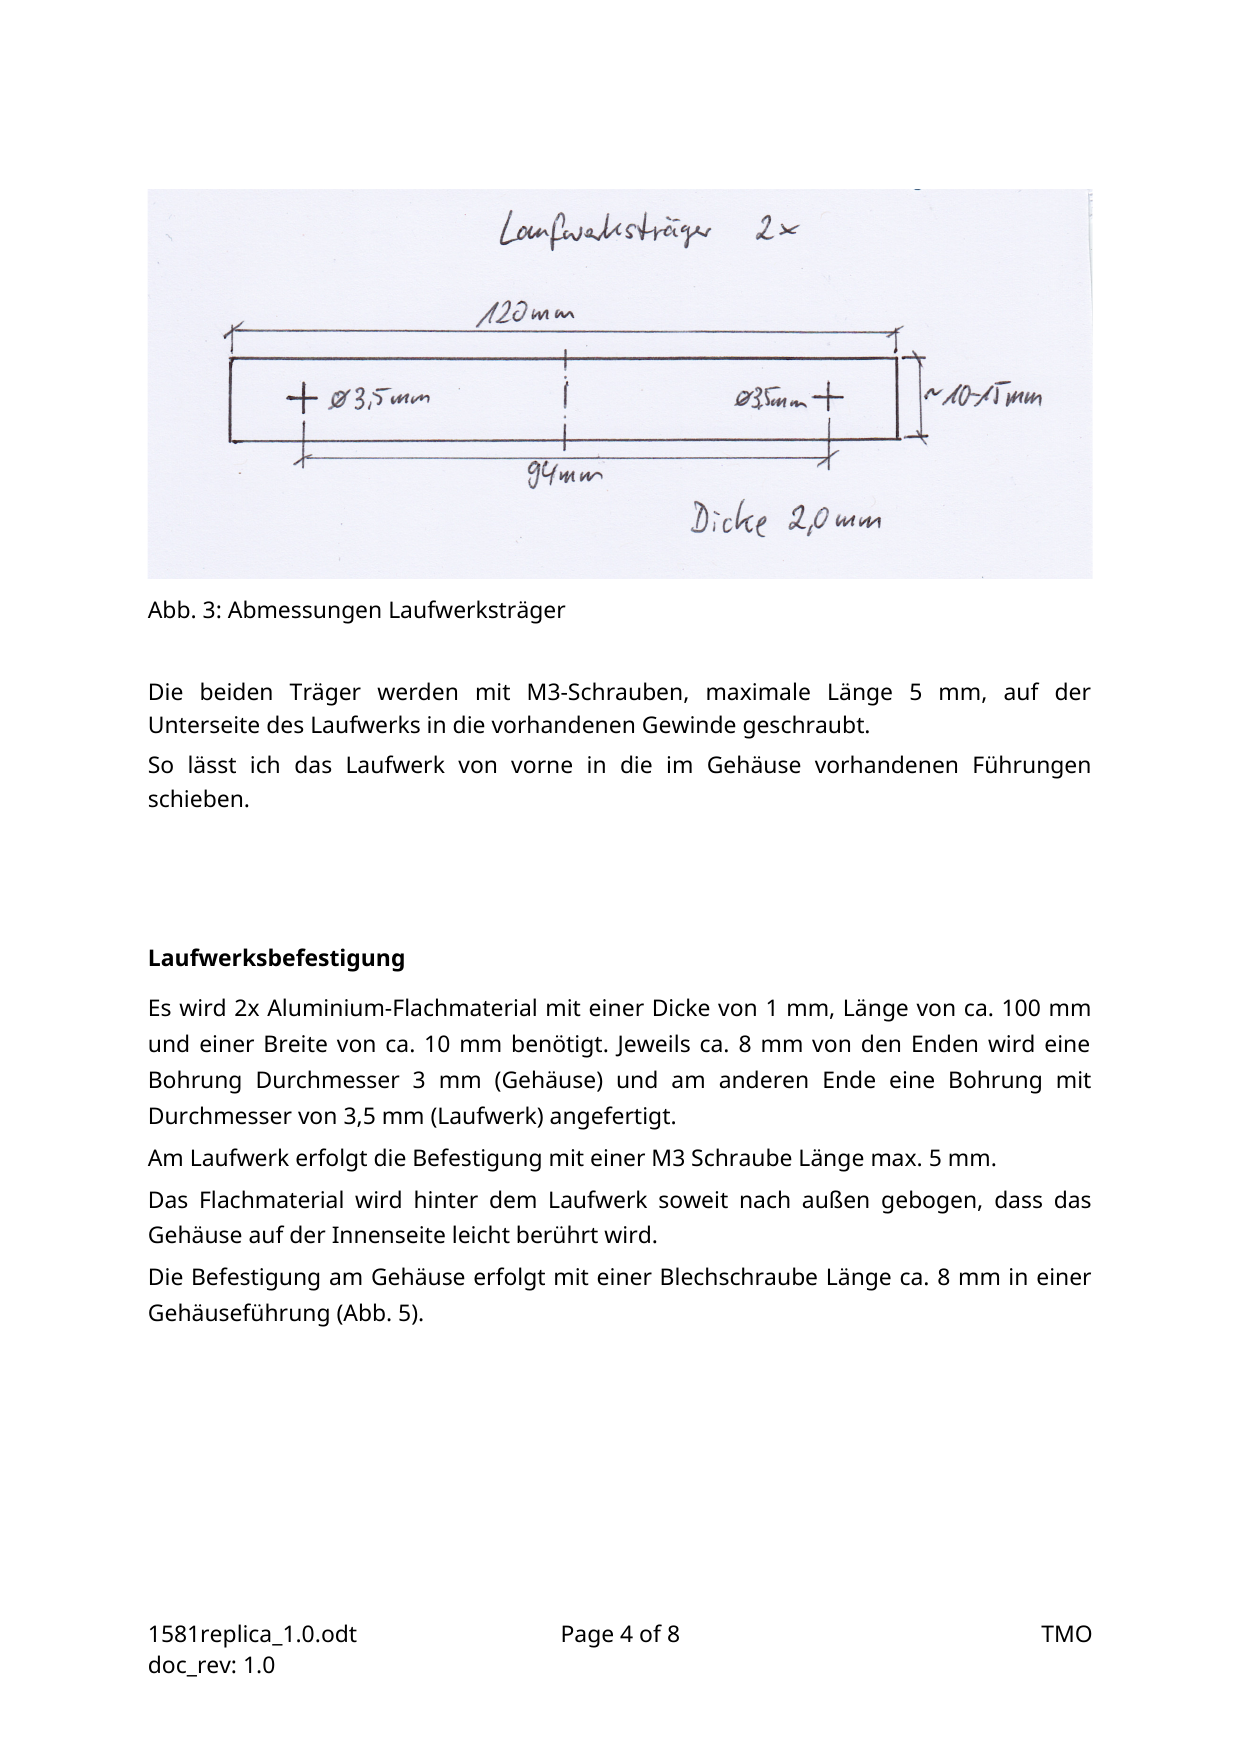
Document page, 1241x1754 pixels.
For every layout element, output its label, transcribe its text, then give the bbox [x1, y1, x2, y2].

text Die Befestigung am Gehäuse erfolgt mit einer Blechschraube Länge ca. 8 mm in einer Gehäuseführung (Abb. 5). [148, 1261, 1093, 1328]
text Es wird 2x Aluminium-Flachmaterial mit einer Dicke von 1 mm, Länge von ca. 100 mm und einer Breite von ca. 10 mm benötigt. Jeweils ca. 8 mm von den Enden wird eine Bohrung Durchmesser 3 mm (Gehäuse) und am anderen Ende eine Bohrung mit Durchmesser von 3,5 mm (Laufwerk) angefertigt. [148, 992, 1093, 1131]
text Abb. 3: Abmessungen Laufwerksträger [148, 579, 1093, 625]
text So lässt ich das Laufwerk von vorne in die im Gehäuse vorhandenen Führungen schieben. [148, 749, 1093, 814]
text Laufwerksbefestigung [148, 942, 1093, 973]
text Das Flachmaterial wird hinter dem Laufwerk soweit nach außen gebogen, dass das Gehäuse auf der Innenseite leicht berührt wird. [148, 1183, 1093, 1251]
picture [147, 189, 1093, 579]
text Die beiden Träger werden mit M3-Schrauben, maximale Länge 5 mm, auf der Unterseite des Laufwerks in die vorhandenen Gewinde geschraubt. [148, 676, 1093, 741]
text Am Laufwerk erfolgt die Befestigung mit einer M3 Schraube Länge max. 5 mm. [148, 1142, 1093, 1173]
